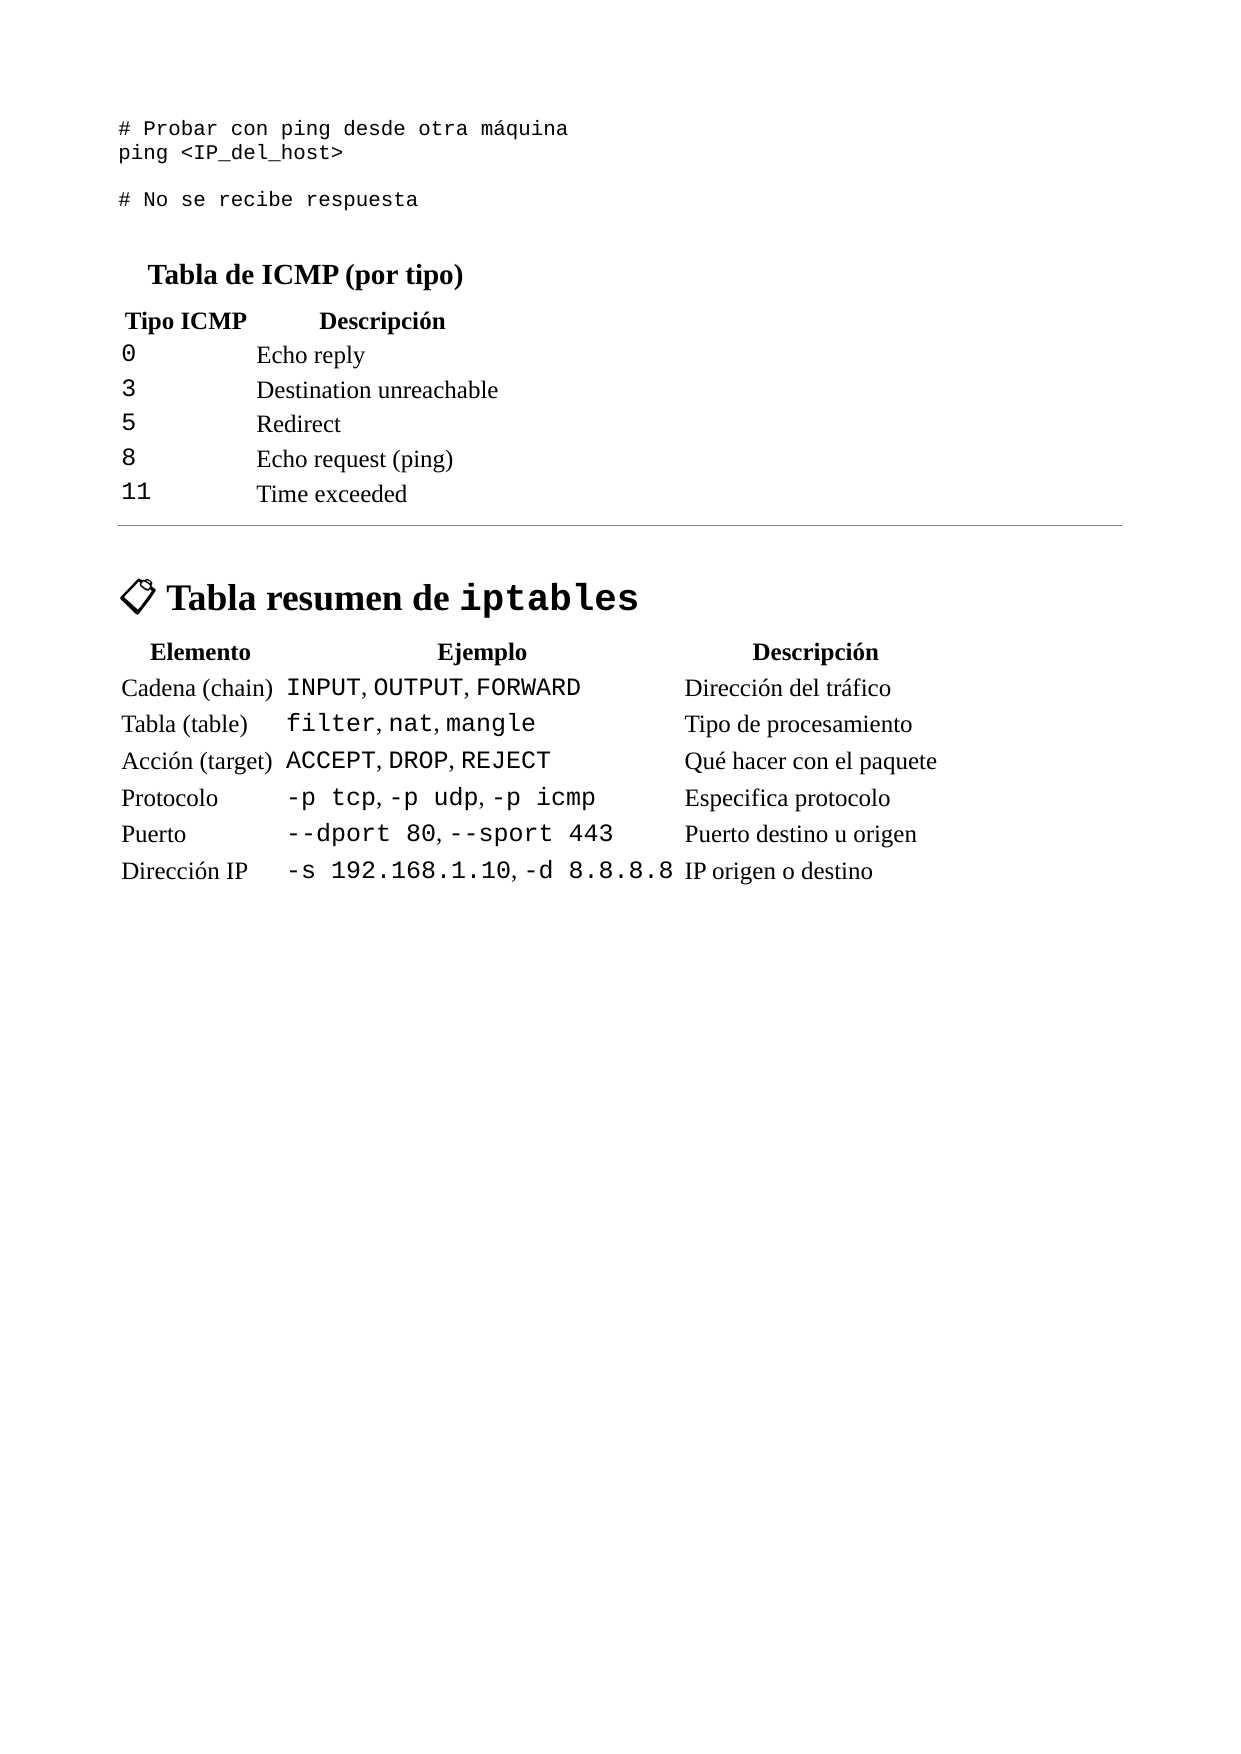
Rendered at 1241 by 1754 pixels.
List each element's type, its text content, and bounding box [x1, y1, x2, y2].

text ping <IP_del_host> [118, 142, 1122, 165]
table_cell -s 192.168.1.10, -d 8.8.8.8 [283, 852, 681, 889]
table_cell INPUT, OUTPUT, FORWARD [283, 669, 681, 705]
table_cell --dport 80, --sport 443 [283, 815, 681, 852]
table_cell Redirect [253, 407, 511, 441]
table_header Tipo ICMP [118, 303, 253, 337]
text # No se recibe respuesta [118, 189, 1122, 213]
table_cell Dirección del tráfico [681, 669, 950, 705]
table_cell IP origen o destino [681, 852, 950, 889]
table_cell 5 [118, 407, 253, 441]
table_cell filter, nat, mangle [283, 705, 681, 742]
table_cell Time exceeded [253, 476, 511, 510]
table_cell ACCEPT, DROP, REJECT [283, 742, 681, 779]
table_cell -p tcp, -p udp, -p icmp [283, 779, 681, 815]
subtitle 🧾 Tabla de ICMP (por tipo) [118, 257, 1122, 290]
table_header Elemento [118, 634, 283, 669]
table_cell Puerto [118, 815, 283, 852]
table_cell Puerto destino u origen [681, 815, 950, 852]
table_cell Acción (target) [118, 742, 283, 779]
table_cell Dirección IP [118, 852, 283, 889]
table_cell 8 [118, 441, 253, 476]
table_cell Tabla (table) [118, 705, 283, 742]
table_cell 3 [118, 372, 253, 407]
table_cell Tipo de procesamiento [681, 705, 950, 742]
table_cell 11 [118, 476, 253, 510]
table_cell Cadena (chain) [118, 669, 283, 705]
text # Probar con ping desde otra máquina [118, 118, 1122, 142]
table_cell Destination unreachable [253, 372, 511, 407]
table_header Descripción [681, 634, 950, 669]
table_header Descripción [253, 303, 511, 337]
table_header Ejemplo [283, 634, 681, 669]
table_cell Protocolo [118, 779, 283, 815]
table_cell 0 [118, 338, 253, 372]
table_cell Especifica protocolo [681, 779, 950, 815]
subtitle 📋 Tabla resumen de iptables [118, 575, 1122, 622]
table_cell Echo request (ping) [253, 441, 511, 476]
table_cell Qué hacer con el paquete [681, 742, 950, 779]
table_cell Echo reply [253, 338, 511, 372]
